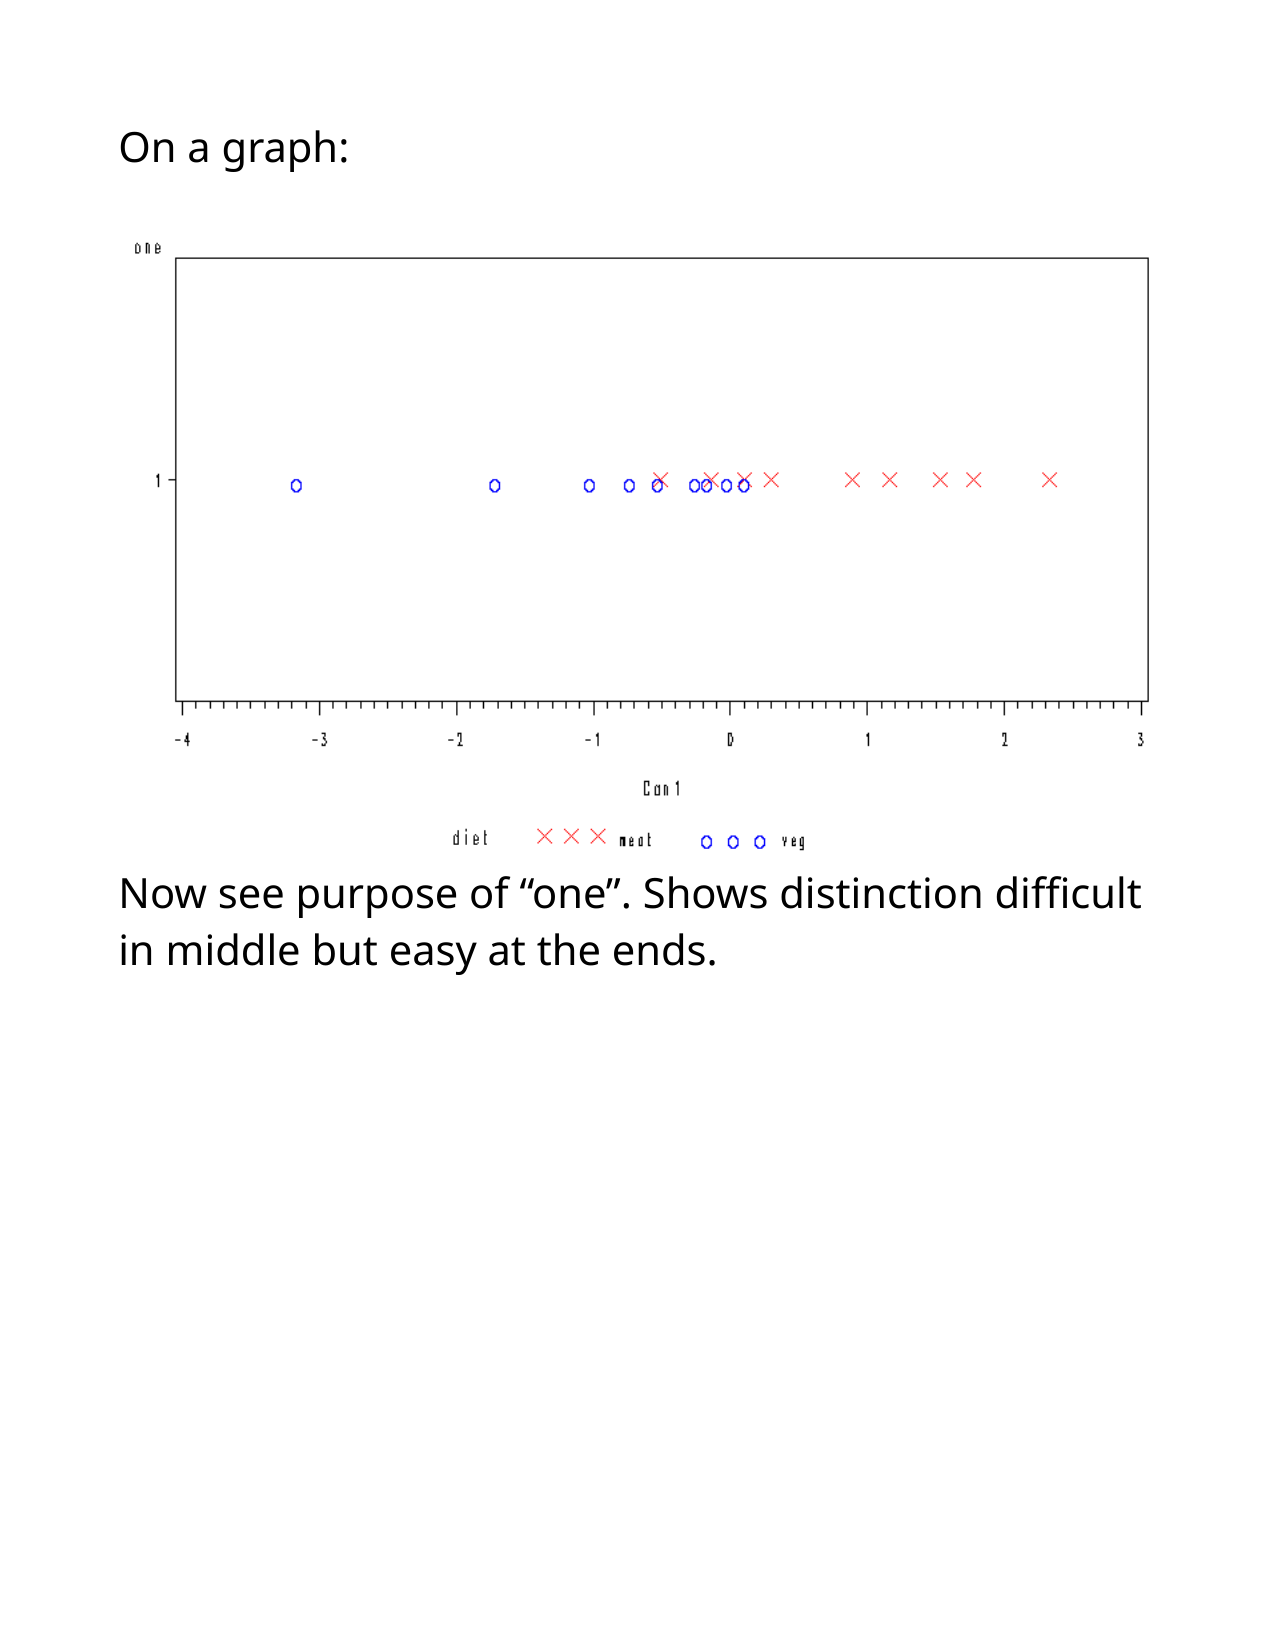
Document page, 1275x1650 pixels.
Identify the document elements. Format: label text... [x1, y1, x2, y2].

text On a graph: [118, 118, 1157, 175]
picture [118, 231, 1157, 865]
text Now see purpose of “one”. Shows distinction difficult in middle but easy at the ends. [118, 865, 1157, 978]
